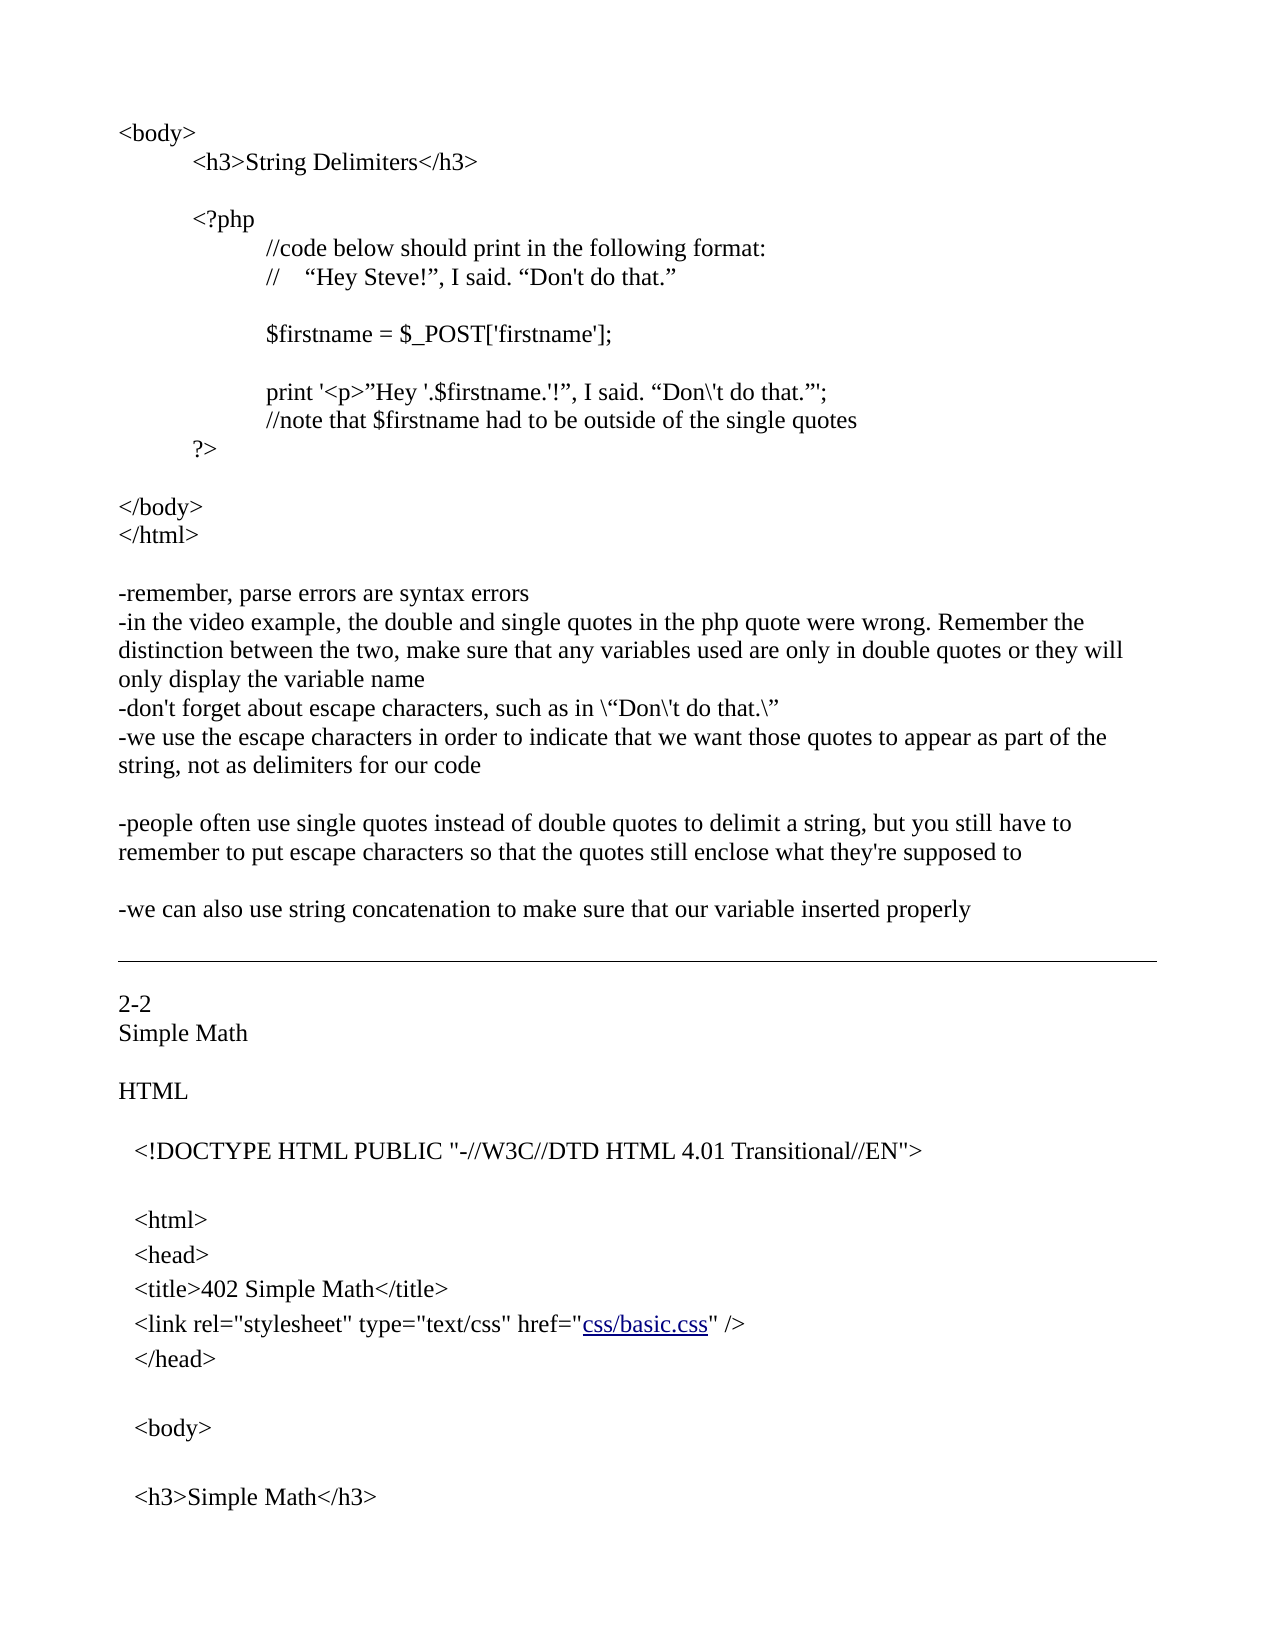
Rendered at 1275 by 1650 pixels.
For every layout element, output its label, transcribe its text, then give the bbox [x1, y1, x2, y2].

table_cell [118, 1306, 131, 1341]
text HTML [118, 1076, 1157, 1104]
text -in the video example, the double and single quotes in the php quote were wrong. Remember the distinction between the two, make sure that any variables used are only in double quotes or they will only display the variable name [118, 607, 1157, 693]
table_cell [131, 1375, 928, 1410]
text Simple Math [118, 1018, 1157, 1047]
table_cell [118, 1272, 131, 1306]
text // “Hey Steve!”, I said. “Don't do that.” [118, 262, 1157, 291]
table_header <!DOCTYPE HTML PUBLIC "-//W3C//DTD HTML 4.01 Transitional//EN"> [131, 1133, 928, 1168]
text -don't forget about escape characters, such as in \“Don\'t do that.\” [118, 693, 1157, 722]
table_cell [118, 1410, 131, 1444]
table_cell [131, 1445, 928, 1479]
table_cell [118, 1237, 131, 1272]
text //note that $firstname had to be outside of the single quotes [118, 406, 1157, 434]
table_cell [131, 1168, 928, 1202]
text <body> [118, 118, 1157, 147]
table_cell <head> [131, 1237, 928, 1272]
text $firstname = $_POST['firstname']; [118, 319, 1157, 348]
text </html> [118, 521, 1157, 549]
table_header [118, 1133, 131, 1168]
table_cell <title>402 Simple Math</title> [131, 1272, 928, 1306]
text -remember, parse errors are syntax errors [118, 578, 1157, 607]
text print '<p>”Hey '.$firstname.'!”, I said. “Don\'t do that.”'; [118, 377, 1157, 406]
table_cell <body> [131, 1410, 928, 1444]
text </body> [118, 492, 1157, 521]
table_cell <link rel="stylesheet" type="text/css" href="css/basic.css" /> [131, 1306, 928, 1341]
text //code below should print in the following format: [118, 233, 1157, 262]
table_cell [118, 1341, 131, 1375]
text 2-2 [118, 989, 1157, 1018]
text -we can also use string concatenation to make sure that our variable inserted properly [118, 894, 1157, 923]
text <?php [118, 204, 1157, 233]
text -people often use single quotes instead of double quotes to delimit a string, but you still have to remember to put escape characters so that the quotes still enclose what they're supposed to [118, 808, 1157, 866]
text <h3>String Delimiters</h3> [118, 147, 1157, 176]
table_cell <html> [131, 1203, 928, 1237]
table_cell [118, 1445, 131, 1479]
table_cell </head> [131, 1341, 928, 1375]
table_cell [118, 1375, 131, 1410]
table_cell [118, 1168, 131, 1202]
table_cell <h3>Simple Math</h3> [131, 1479, 928, 1514]
table_cell [118, 1479, 131, 1514]
text ?> [118, 434, 1157, 463]
table_cell [118, 1203, 131, 1237]
text -we use the escape characters in order to indicate that we want those quotes to appear as part of the string, not as delimiters for our code [118, 722, 1157, 779]
